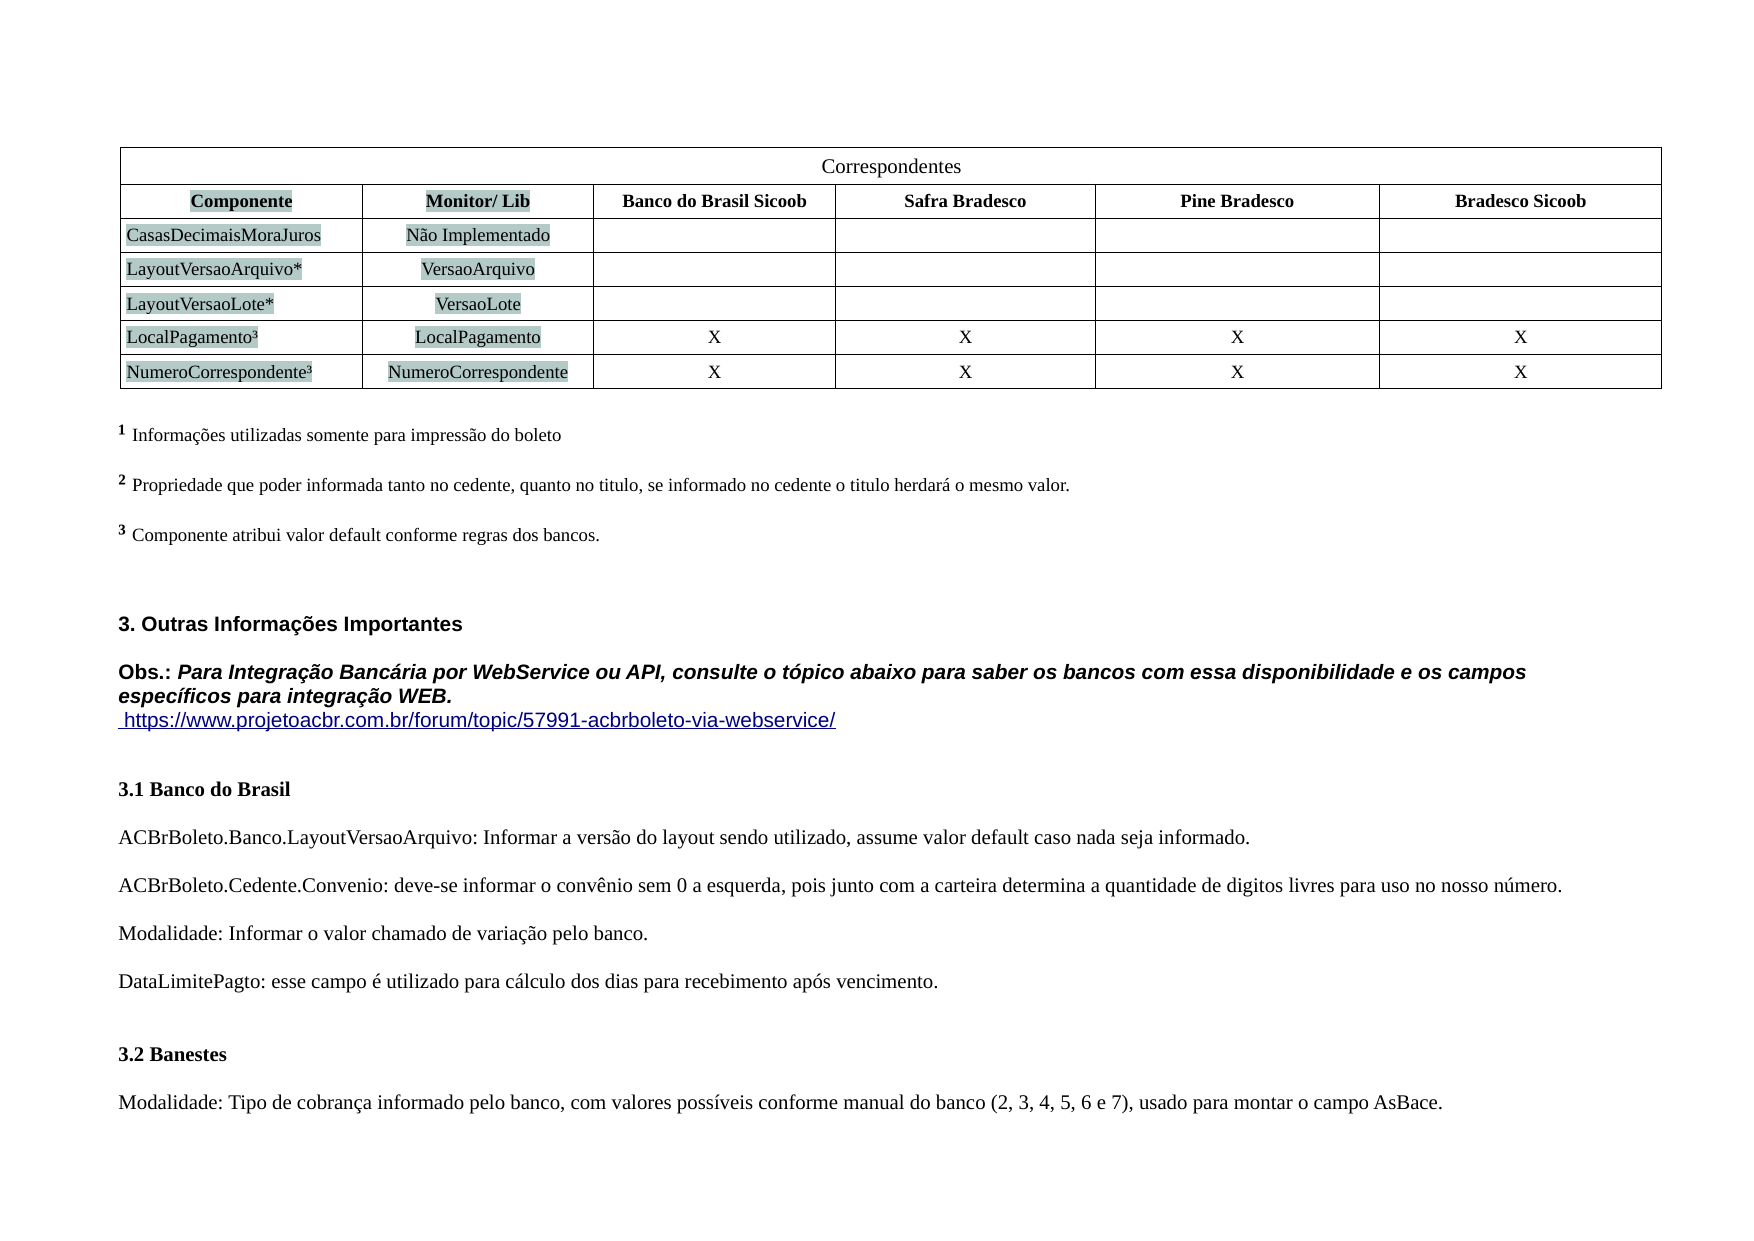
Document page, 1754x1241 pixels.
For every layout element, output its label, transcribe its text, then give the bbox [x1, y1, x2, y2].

table_cell NumeroCorrespondente³ [121, 355, 362, 388]
table_cell [1096, 219, 1379, 252]
table_cell Componente [121, 185, 362, 217]
table_cell X [1096, 355, 1379, 388]
table_cell [836, 253, 1095, 286]
text ² Propriedade que poder informada tanto no cedente, quanto no titulo, se informado no cedente o titulo herdará o mesmo valor. [118, 468, 1636, 497]
table_cell [1380, 219, 1661, 252]
table_cell X [1380, 321, 1661, 354]
table_cell X [1380, 355, 1661, 388]
text https://www.projetoacbr.com.br/forum/topic/57991-acbrboleto-via-webservice/ [118, 707, 1636, 731]
table_cell [594, 219, 835, 252]
text DataLimitePagto: esse campo é utilizado para cálculo dos dias para recebimento após vencimento. [118, 969, 1636, 993]
table_cell [1096, 253, 1379, 286]
table_cell LocalPagamento³ [121, 321, 362, 354]
table_cell LayoutVersaoArquivo* [121, 253, 362, 286]
table_cell [594, 253, 835, 286]
table_cell VersaoLote [363, 287, 593, 320]
table_cell LocalPagamento [363, 321, 593, 354]
table_cell [594, 287, 835, 320]
table_cell X [836, 321, 1095, 354]
table_cell Banco do Brasil Sicoob [594, 185, 835, 217]
text ¹ Informações utilizadas somente para impressão do boleto [118, 418, 1636, 446]
text ACBrBoleto.Cedente.Convenio: deve-se informar o convênio sem 0 a esquerda, pois junto com a carteira determina a quantidade de digitos livres para uso no nosso número. [118, 873, 1636, 897]
table_cell Bradesco Sicoob [1380, 185, 1661, 217]
table_cell Safra Bradesco [836, 185, 1095, 217]
text 3. Outras Informações Importantes [118, 612, 1636, 636]
table_cell VersaoArquivo [363, 253, 593, 286]
table_cell [1096, 287, 1379, 320]
table_cell Monitor/ Lib [363, 185, 593, 217]
table_cell NumeroCorrespondente [363, 355, 593, 388]
table_cell CasasDecimaisMoraJuros [121, 219, 362, 252]
table_cell [836, 287, 1095, 320]
table_cell Não Implementado [363, 219, 593, 252]
table_cell [836, 219, 1095, 252]
text Obs.: Para Integração Bancária por WebService ou API, consulte o tópico abaixo para saber os bancos com essa disponibilidade e os campos específicos para integração WEB. [118, 659, 1636, 707]
text 3.2 Banestes [118, 1042, 1636, 1066]
table_cell X [1096, 321, 1379, 354]
text Modalidade: Tipo de cobrança informado pelo banco, com valores possíveis conforme manual do banco (2, 3, 4, 5, 6 e 7), usado para montar o campo AsBace. [118, 1090, 1636, 1114]
table_cell [1380, 287, 1661, 320]
table_cell X [594, 355, 835, 388]
table_cell X [836, 355, 1095, 388]
table_cell X [594, 321, 835, 354]
text ACBrBoleto.Banco.LayoutVersaoArquivo: Informar a versão do layout sendo utilizado, assume valor default caso nada seja informado. [118, 825, 1636, 849]
table_cell Pine Bradesco [1096, 185, 1379, 217]
text Modalidade: Informar o valor chamado de variação pelo banco. [118, 921, 1636, 945]
text 3.1 Banco do Brasil [118, 777, 1636, 801]
text ³ Componente atribui valor default conforme regras dos bancos. [118, 518, 1636, 547]
table_header Correspondentes [121, 148, 1661, 183]
table_cell LayoutVersaoLote* [121, 287, 362, 320]
table_cell [1380, 253, 1661, 286]
